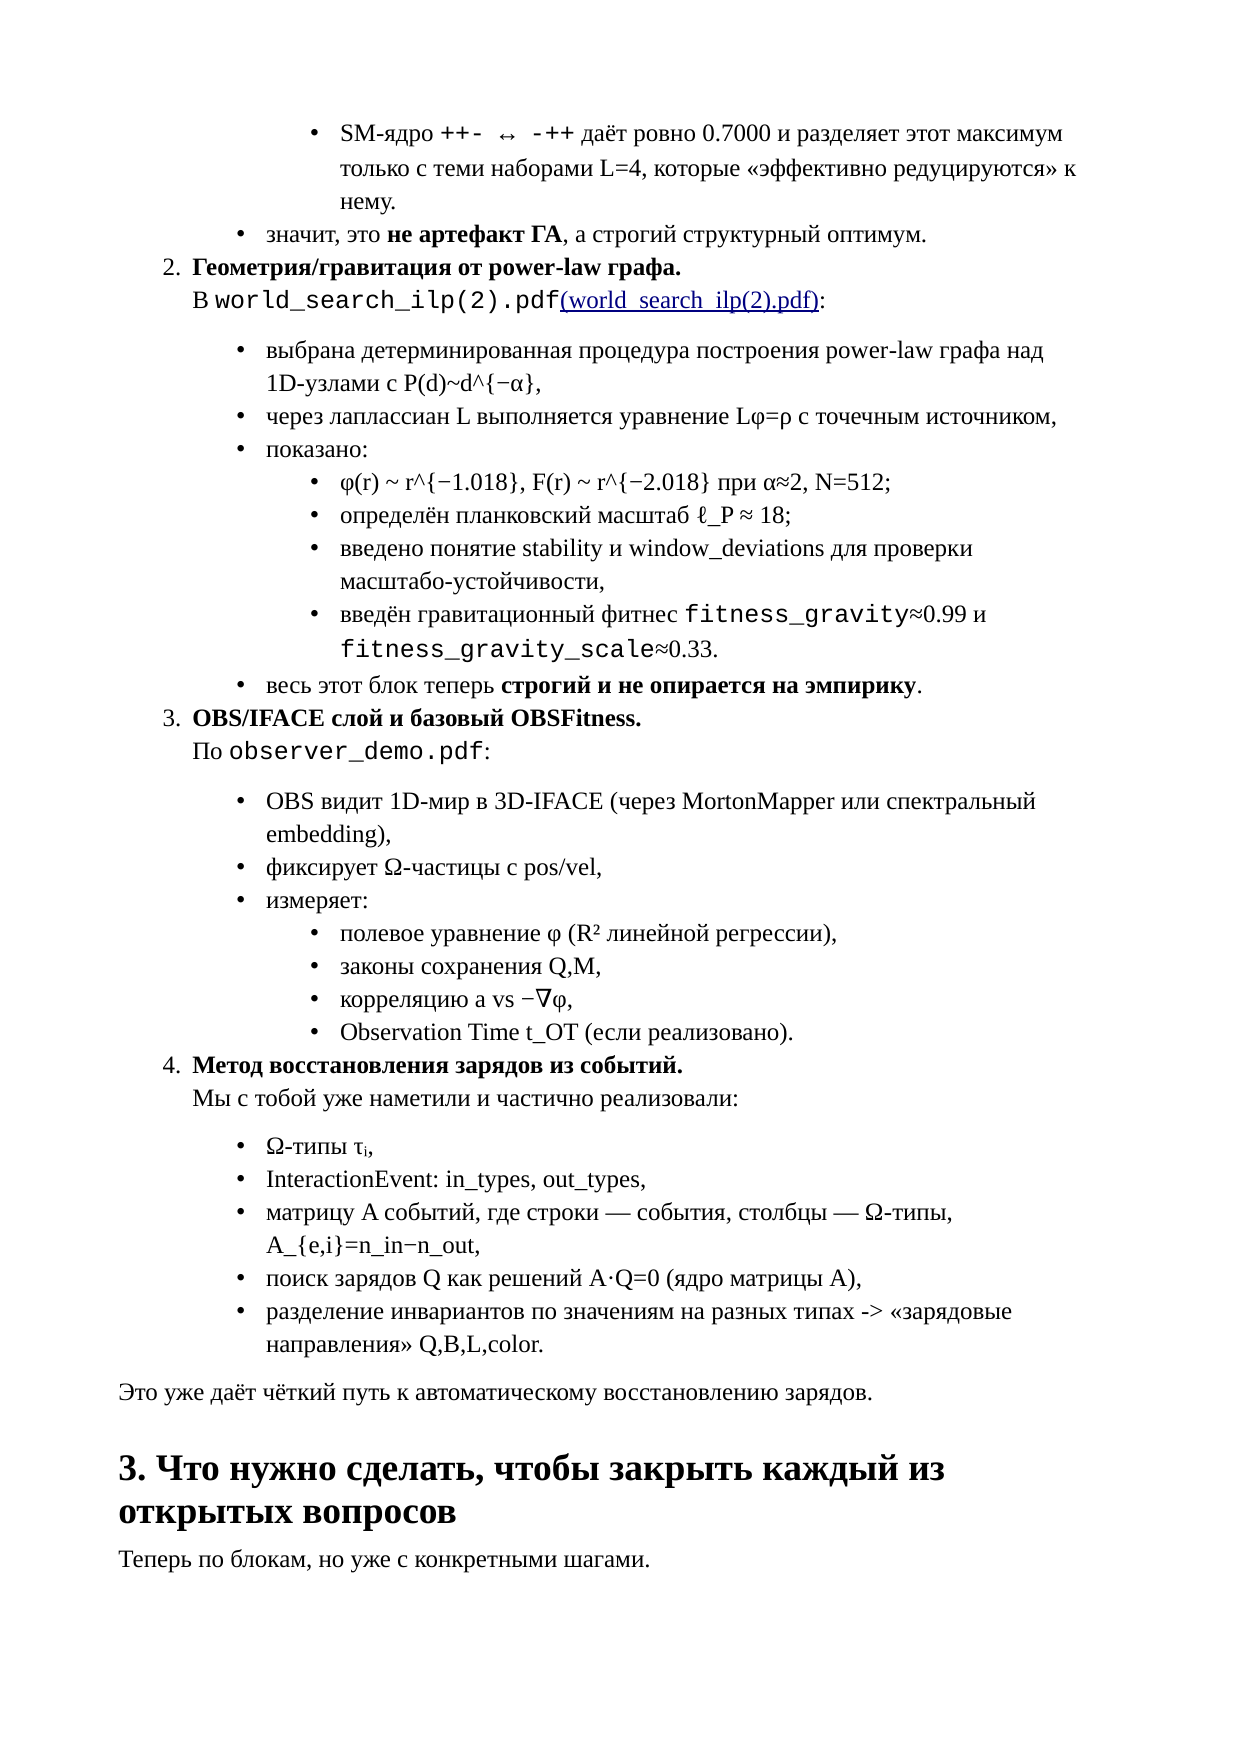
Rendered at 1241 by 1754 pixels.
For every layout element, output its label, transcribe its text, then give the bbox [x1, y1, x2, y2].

text Это уже даёт чёткий путь к автоматическому восстановлению зарядов. [118, 1377, 1122, 1405]
list введён гравитационный фитнес fitness_gravity≈0.99 и fitness_gravity_scale≈0.33. [310, 599, 1122, 665]
list матрицу A событий, где строки — события, столбцы — Ω‑типы, A_{e,i}=n_in−n_out, [236, 1197, 1122, 1259]
subtitle 3. Что нужно сделать, чтобы закрыть каждый из открытых вопросов [118, 1445, 1122, 1531]
list измеряет: [236, 885, 1122, 914]
list корреляцию a vs −∇φ, [310, 984, 1122, 1013]
list значит, это не артефакт ГА, а строгий структурный оптимум. [236, 219, 1122, 248]
list определён планковский масштаб ℓ_P ≈ 18; [310, 500, 1122, 529]
list фиксирует Ω‑частицы с pos/vel, [236, 852, 1122, 881]
list показано: [236, 434, 1122, 463]
list полевое уравнение φ (R² линейной регрессии), [310, 918, 1122, 947]
list разделение инвариантов по значениям на разных типах -> «зарядовые направления» Q,B,L,color. [236, 1296, 1122, 1358]
list через лаплассиан L выполняется уравнение Lφ=ρ с точечным источником, [236, 401, 1122, 430]
list InteractionEvent: in_types, out_types, [236, 1164, 1122, 1193]
list OBS/IFACE слой и базовый OBSFitness. По observer_demo.pdf: [162, 703, 1122, 767]
list Ω‑типы τᵢ, [236, 1131, 1122, 1159]
text Теперь по блокам, но уже с конкретными шагами. [118, 1544, 1122, 1572]
list законы сохранения Q,M, [310, 951, 1122, 980]
list φ(r) ~ r^{−1.018}, F(r) ~ r^{−2.018} при α≈2, N=512; [310, 467, 1122, 496]
list SM‑ядро ++- ↔ -++ даёт ровно 0.7000 и разделяет этот максимум только с теми наборами L=4, которые «эффективно редуцируются» к нему. [310, 118, 1122, 215]
list введено понятие stability и window_deviations для проверки масштабо‑устойчивости, [310, 533, 1122, 595]
list Observation Time t_OT (если реализовано). [310, 1017, 1122, 1046]
list OBS видит 1D‑мир в 3D‑IFACE (через MortonMapper или спектральный embedding), [236, 786, 1122, 848]
list поиск зарядов Q как решений A·Q=0 (ядро матрицы A), [236, 1263, 1122, 1292]
list выбрана детерминированная процедура построения power‑law графа над 1D‑узлами с P(d)~d^{−α}, [236, 335, 1122, 397]
list весь этот блок теперь строгий и не опирается на эмпирику. [236, 670, 1122, 699]
list Метод восстановления зарядов из событий. Мы с тобой уже наметили и частично реализовали: [162, 1050, 1122, 1112]
list Геометрия/гравитация от power‑law графа. В world_search_ilp(2).pdf(world_search_ilp(2).pdf): [162, 252, 1122, 316]
